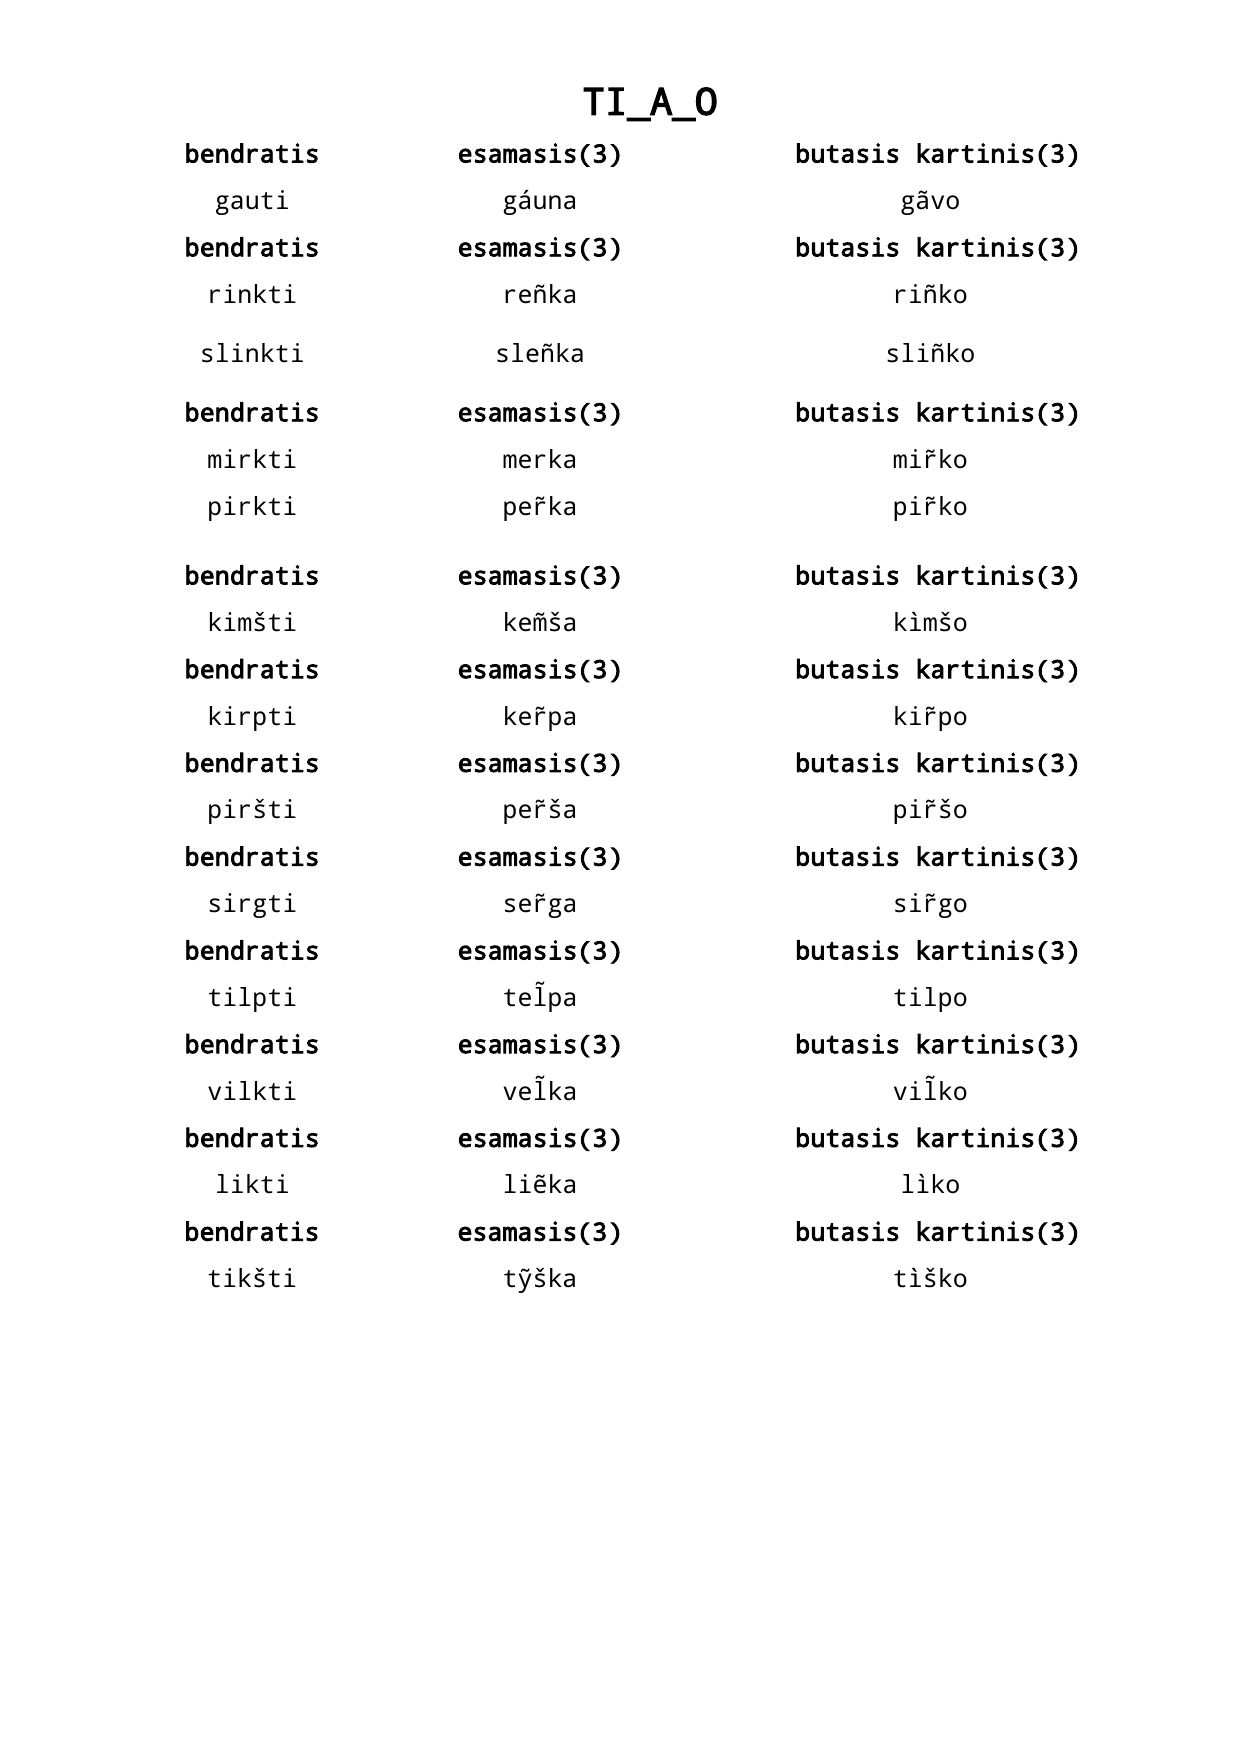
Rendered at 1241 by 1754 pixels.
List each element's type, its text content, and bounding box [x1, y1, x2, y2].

table_header bendratis [118, 558, 386, 605]
table_cell slinkti [118, 324, 386, 395]
table_cell gáuna [386, 183, 694, 230]
table_cell [386, 536, 694, 558]
table_cell kirpti [118, 699, 386, 746]
table_cell [694, 536, 1181, 558]
table_cell per̃ša [386, 793, 694, 839]
table_cell liẽka [386, 1168, 694, 1214]
table_cell mir̃ko [694, 442, 1181, 489]
table_cell ser̃ga [386, 886, 694, 933]
table_header bendratis [118, 230, 386, 277]
table_cell reñka [386, 277, 694, 324]
table_cell mirkti [118, 442, 386, 489]
table_header esamasis(3) [386, 136, 694, 183]
table_header bendratis [118, 395, 386, 442]
table_cell vel̃ka [386, 1074, 694, 1121]
table_header esamasis(3) [386, 746, 694, 792]
table_header esamasis(3) [386, 652, 694, 699]
table_header butasis kartinis(3) [694, 1214, 1181, 1261]
table_cell pirkti [118, 489, 386, 536]
table_cell [118, 536, 386, 558]
table_cell tel̃pa [386, 980, 694, 1027]
table_header butasis kartinis(3) [694, 558, 1181, 605]
table_header bendratis [118, 652, 386, 699]
table_header esamasis(3) [386, 1027, 694, 1074]
table_cell sirgti [118, 886, 386, 933]
table_cell kìmšo [694, 605, 1181, 652]
table_header bendratis [118, 746, 386, 792]
subtitle TI_A_O [118, 80, 1181, 124]
table_cell rinkti [118, 277, 386, 324]
table_header esamasis(3) [386, 1214, 694, 1261]
table_header esamasis(3) [386, 839, 694, 886]
table_header esamasis(3) [386, 558, 694, 605]
table_cell tilpo [694, 980, 1181, 1027]
table_header esamasis(3) [386, 933, 694, 980]
table_header butasis kartinis(3) [694, 136, 1181, 183]
table_header esamasis(3) [386, 1121, 694, 1167]
table_header bendratis [118, 1027, 386, 1074]
table_cell sliñko [694, 324, 1181, 395]
table_cell riñko [694, 277, 1181, 324]
table_header bendratis [118, 839, 386, 886]
table_cell pir̃šo [694, 793, 1181, 839]
table_cell per̃ka [386, 489, 694, 536]
table_header bendratis [118, 933, 386, 980]
table_header butasis kartinis(3) [694, 652, 1181, 699]
table_header bendratis [118, 1121, 386, 1167]
table_cell sleñka [386, 324, 694, 395]
table_cell kir̃po [694, 699, 1181, 746]
table_cell ker̃pa [386, 699, 694, 746]
table_header butasis kartinis(3) [694, 1027, 1181, 1074]
table_header butasis kartinis(3) [694, 1121, 1181, 1167]
table_header bendratis [118, 136, 386, 183]
table_cell piršti [118, 793, 386, 839]
table_header butasis kartinis(3) [694, 746, 1181, 792]
table_cell gãvo [694, 183, 1181, 230]
table_header esamasis(3) [386, 395, 694, 442]
table_header butasis kartinis(3) [694, 839, 1181, 886]
table_cell gauti [118, 183, 386, 230]
table_cell vil̃ko [694, 1074, 1181, 1121]
table_cell kem̃ša [386, 605, 694, 652]
table_cell lìko [694, 1168, 1181, 1214]
table_cell tilpti [118, 980, 386, 1027]
table_cell tikšti [118, 1261, 386, 1308]
table_cell kimšti [118, 605, 386, 652]
table_header esamasis(3) [386, 230, 694, 277]
table_cell pir̃ko [694, 489, 1181, 536]
table_cell tỹška [386, 1261, 694, 1308]
table_header butasis kartinis(3) [694, 395, 1181, 442]
table_cell merka [386, 442, 694, 489]
table_cell tìško [694, 1261, 1181, 1308]
table_cell sir̃go [694, 886, 1181, 933]
table_header butasis kartinis(3) [694, 933, 1181, 980]
table_header butasis kartinis(3) [694, 230, 1181, 277]
table_cell vilkti [118, 1074, 386, 1121]
table_header bendratis [118, 1214, 386, 1261]
table_cell likti [118, 1168, 386, 1214]
